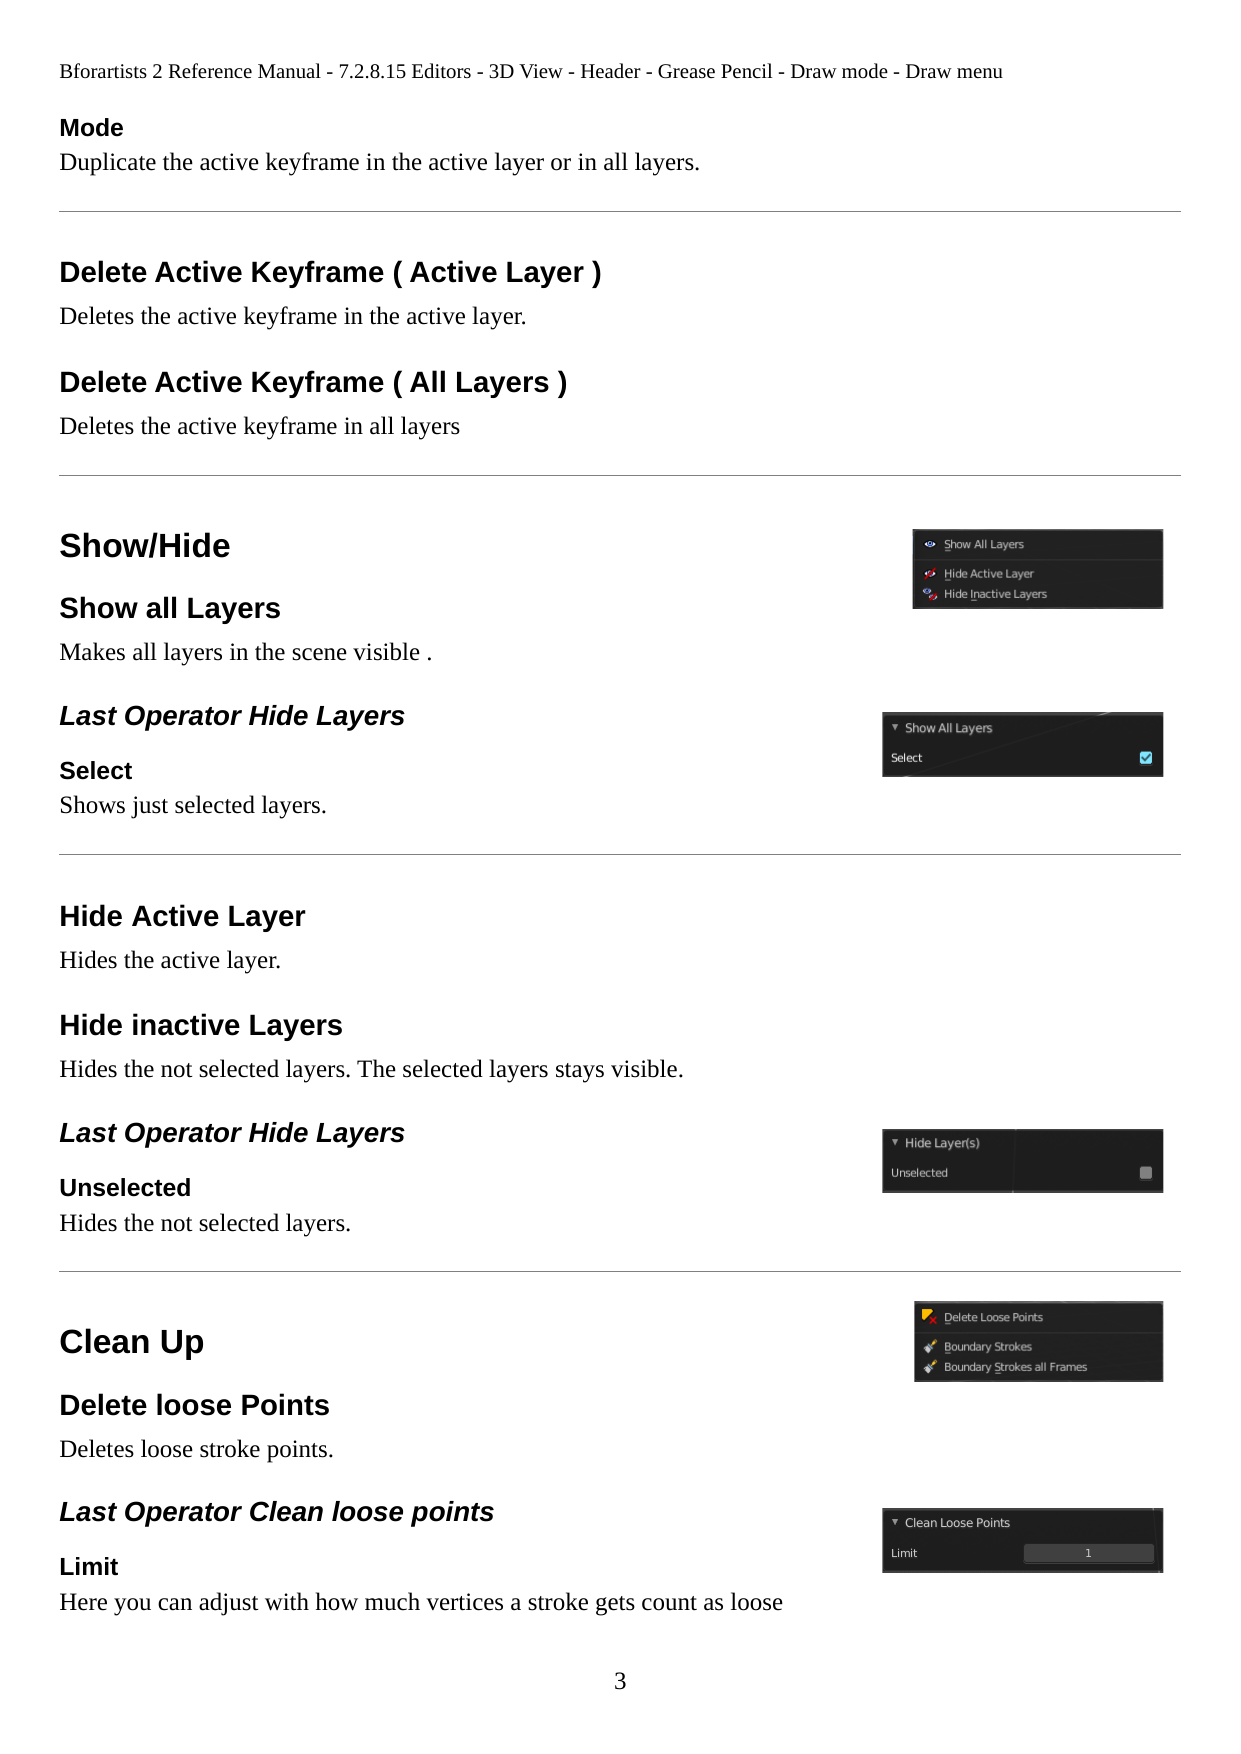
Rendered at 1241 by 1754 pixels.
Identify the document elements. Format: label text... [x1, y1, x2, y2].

subtitle Clean Up [59, 1322, 914, 1361]
text Hides the active layer. [59, 945, 1181, 973]
subtitle Select [59, 756, 1181, 784]
subtitle Last Operator Hide Layers [59, 1116, 1181, 1148]
subtitle Show/Hide [59, 525, 1181, 564]
subtitle Show all Layers [59, 591, 1181, 625]
text Deletes the active keyframe in all layers [59, 411, 1181, 440]
text Deletes loose stroke points. [59, 1434, 1181, 1463]
subtitle Last Operator Clean loose points [59, 1495, 1181, 1527]
picture [914, 1301, 1164, 1382]
picture [882, 1508, 1164, 1573]
subtitle Limit [59, 1552, 1181, 1581]
subtitle Last Operator Hide Layers [59, 699, 1181, 731]
subtitle Delete loose Points [59, 1388, 1181, 1421]
subtitle Delete Active Keyframe ( Active Layer ) [59, 255, 1181, 289]
text Deletes the active keyframe in the active layer. [59, 301, 1181, 330]
text Here you can adjust with how much vertices a stroke gets count as loose [59, 1587, 1181, 1616]
subtitle Delete Active Keyframe ( All Layers ) [59, 365, 1181, 399]
picture [882, 712, 1164, 777]
picture [882, 1129, 1164, 1193]
subtitle [1164, 1322, 1181, 1361]
text Hides the not selected layers. The selected layers stays visible. [59, 1054, 1181, 1083]
subtitle Mode [59, 113, 1181, 141]
subtitle Unselected [59, 1173, 1181, 1202]
text Duplicate the active keyframe in the active layer or in all layers. [59, 147, 1181, 176]
subtitle Hide inactive Layers [59, 1008, 1181, 1042]
text Makes all layers in the scene visible . [59, 637, 1181, 666]
text Hides the not selected layers. [59, 1208, 1181, 1237]
subtitle Hide Active Layer [59, 898, 1181, 932]
picture [912, 529, 1164, 609]
text Shows just selected layers. [59, 791, 1181, 819]
